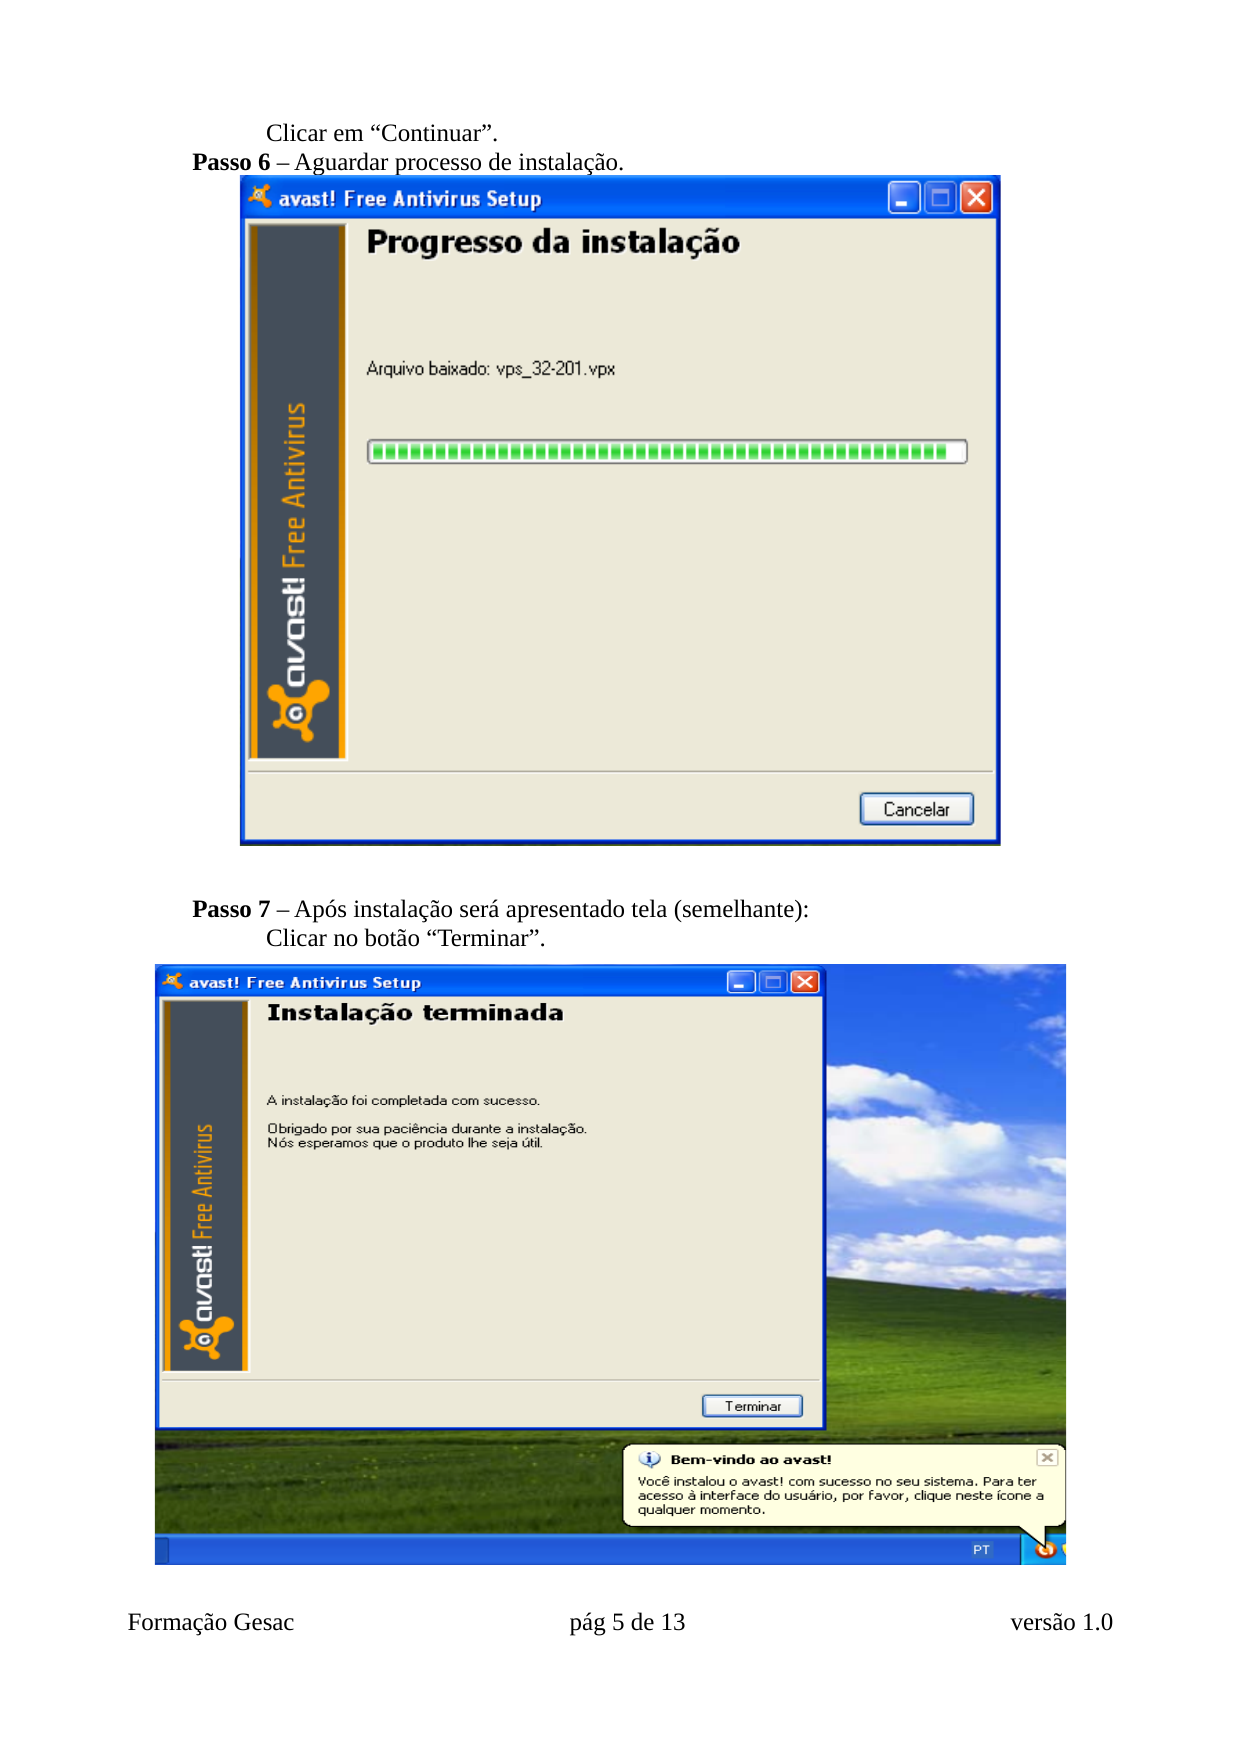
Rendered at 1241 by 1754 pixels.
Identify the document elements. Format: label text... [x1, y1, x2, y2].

text Clicar em “Continuar”. [118, 118, 1122, 147]
text Passo 7 – Após instalação será apresentado tela (semelhante): [118, 894, 1122, 923]
text Passo 6 – Aguardar processo de instalação. [118, 147, 1122, 176]
text Clicar no botão “Terminar”. [118, 923, 1122, 952]
picture [154, 964, 1067, 1565]
picture [239, 175, 1001, 846]
